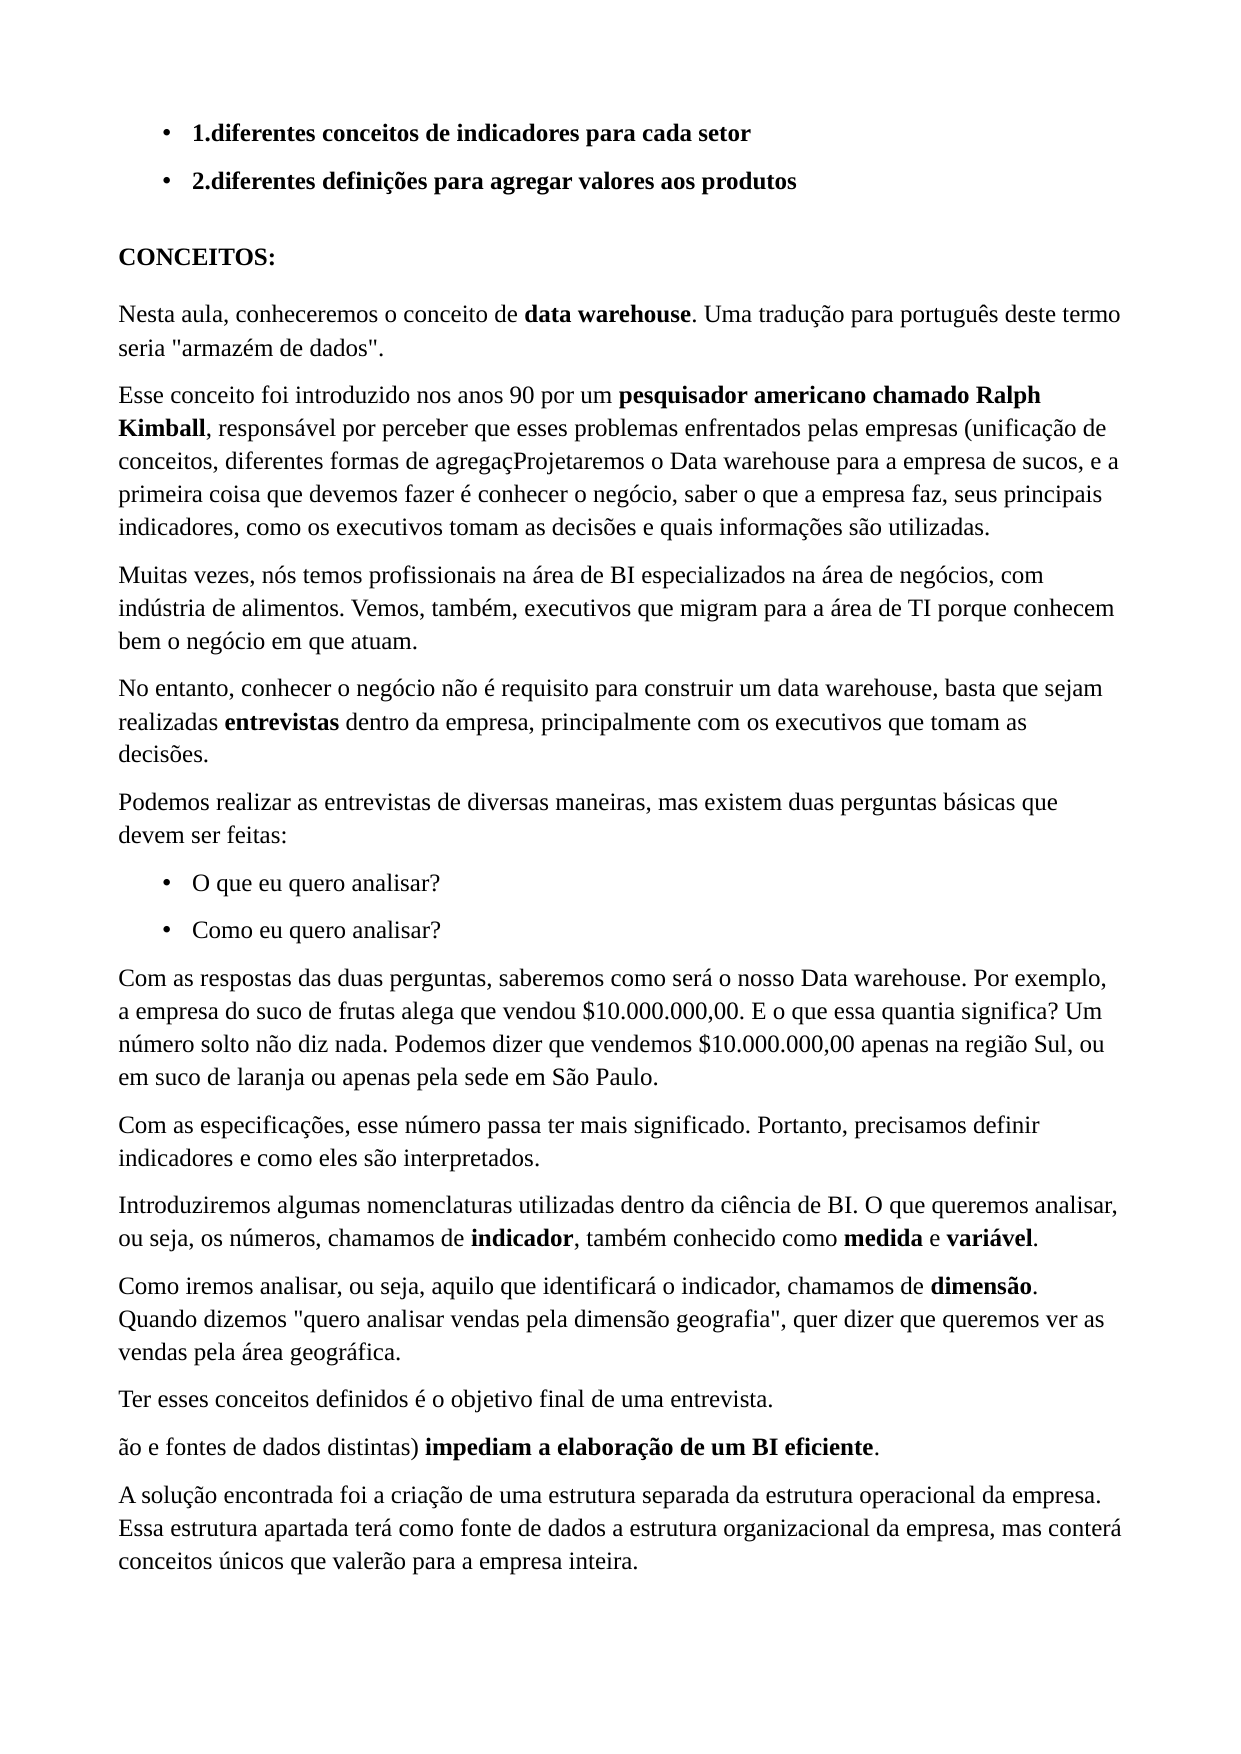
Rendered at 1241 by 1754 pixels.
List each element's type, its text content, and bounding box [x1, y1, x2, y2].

text Como iremos analisar, ou seja, aquilo que identificará o indicador, chamamos de dimensão. Quando dizemos "quero analisar vendas pela dimensão geografia", quer dizer que queremos ver as vendas pela área geográfica. [118, 1271, 1122, 1366]
list O que eu quero analisar? [162, 868, 1122, 897]
text Introduziremos algumas nomenclaturas utilizadas dentro da ciência de BI. O que queremos analisar, ou seja, os números, chamamos de indicador, também conhecido como medida e variável. [118, 1190, 1122, 1252]
text A solução encontrada foi a criação de uma estrutura separada da estrutura operacional da empresa. Essa estrutura apartada terá como fonte de dados a estrutura organizacional da empresa, mas conterá conceitos únicos que valerão para a empresa inteira. [118, 1480, 1122, 1574]
list 1.diferentes conceitos de indicadores para cada setor [162, 118, 1122, 147]
text Com as respostas das duas perguntas, saberemos como será o nosso Data warehouse. Por exemplo, a empresa do suco de frutas alega que vendou $10.000.000,00. E o que essa quantia significa? Um número solto não diz nada. Podemos dizer que vendemos $10.000.000,00 apenas na região Sul, ou em suco de laranja ou apenas pela sede em São Paulo. [118, 963, 1122, 1091]
text No entanto, conhecer o negócio não é requisito para construir um data warehouse, basta que sejam realizadas entrevistas dentro da empresa, principalmente com os executivos que tomam as decisões. [118, 673, 1122, 768]
text Nesta aula, conheceremos o conceito de data warehouse. Uma tradução para português deste termo seria "armazém de dados". [118, 299, 1122, 361]
text Com as especificações, esse número passa ter mais significado. Portanto, precisamos definir indicadores e como eles são interpretados. [118, 1110, 1122, 1171]
list 2.diferentes definições para agregar valores aos produtos [162, 166, 1122, 194]
text Esse conceito foi introduzido nos anos 90 por um pesquisador americano chamado Ralph Kimball, responsável por perceber que esses problemas enfrentados pelas empresas (unificação de conceitos, diferentes formas de agregaçProjetaremos o Data warehouse para a empresa de sucos, e a primeira coisa que devemos fazer é conhecer o negócio, saber o que a empresa faz, seus principais indicadores, como os executivos tomam as decisões e quais informações são utilizadas. [118, 380, 1122, 541]
list Como eu quero analisar? [162, 915, 1122, 944]
text Muitas vezes, nós temos profissionais na área de BI especializados na área de negócios, com indústria de alimentos. Vemos, também, executivos que migram para a área de TI porque conhecem bem o negócio em que atuam. [118, 560, 1122, 655]
text CONCEITOS: [118, 242, 1122, 271]
text Ter esses conceitos definidos é o objetivo final de uma entrevista. [118, 1384, 1122, 1413]
text Podemos realizar as entrevistas de diversas maneiras, mas existem duas perguntas básicas que devem ser feitas: [118, 787, 1122, 849]
text ão e fontes de dados distintas) impediam a elaboração de um BI eficiente. [118, 1432, 1122, 1461]
